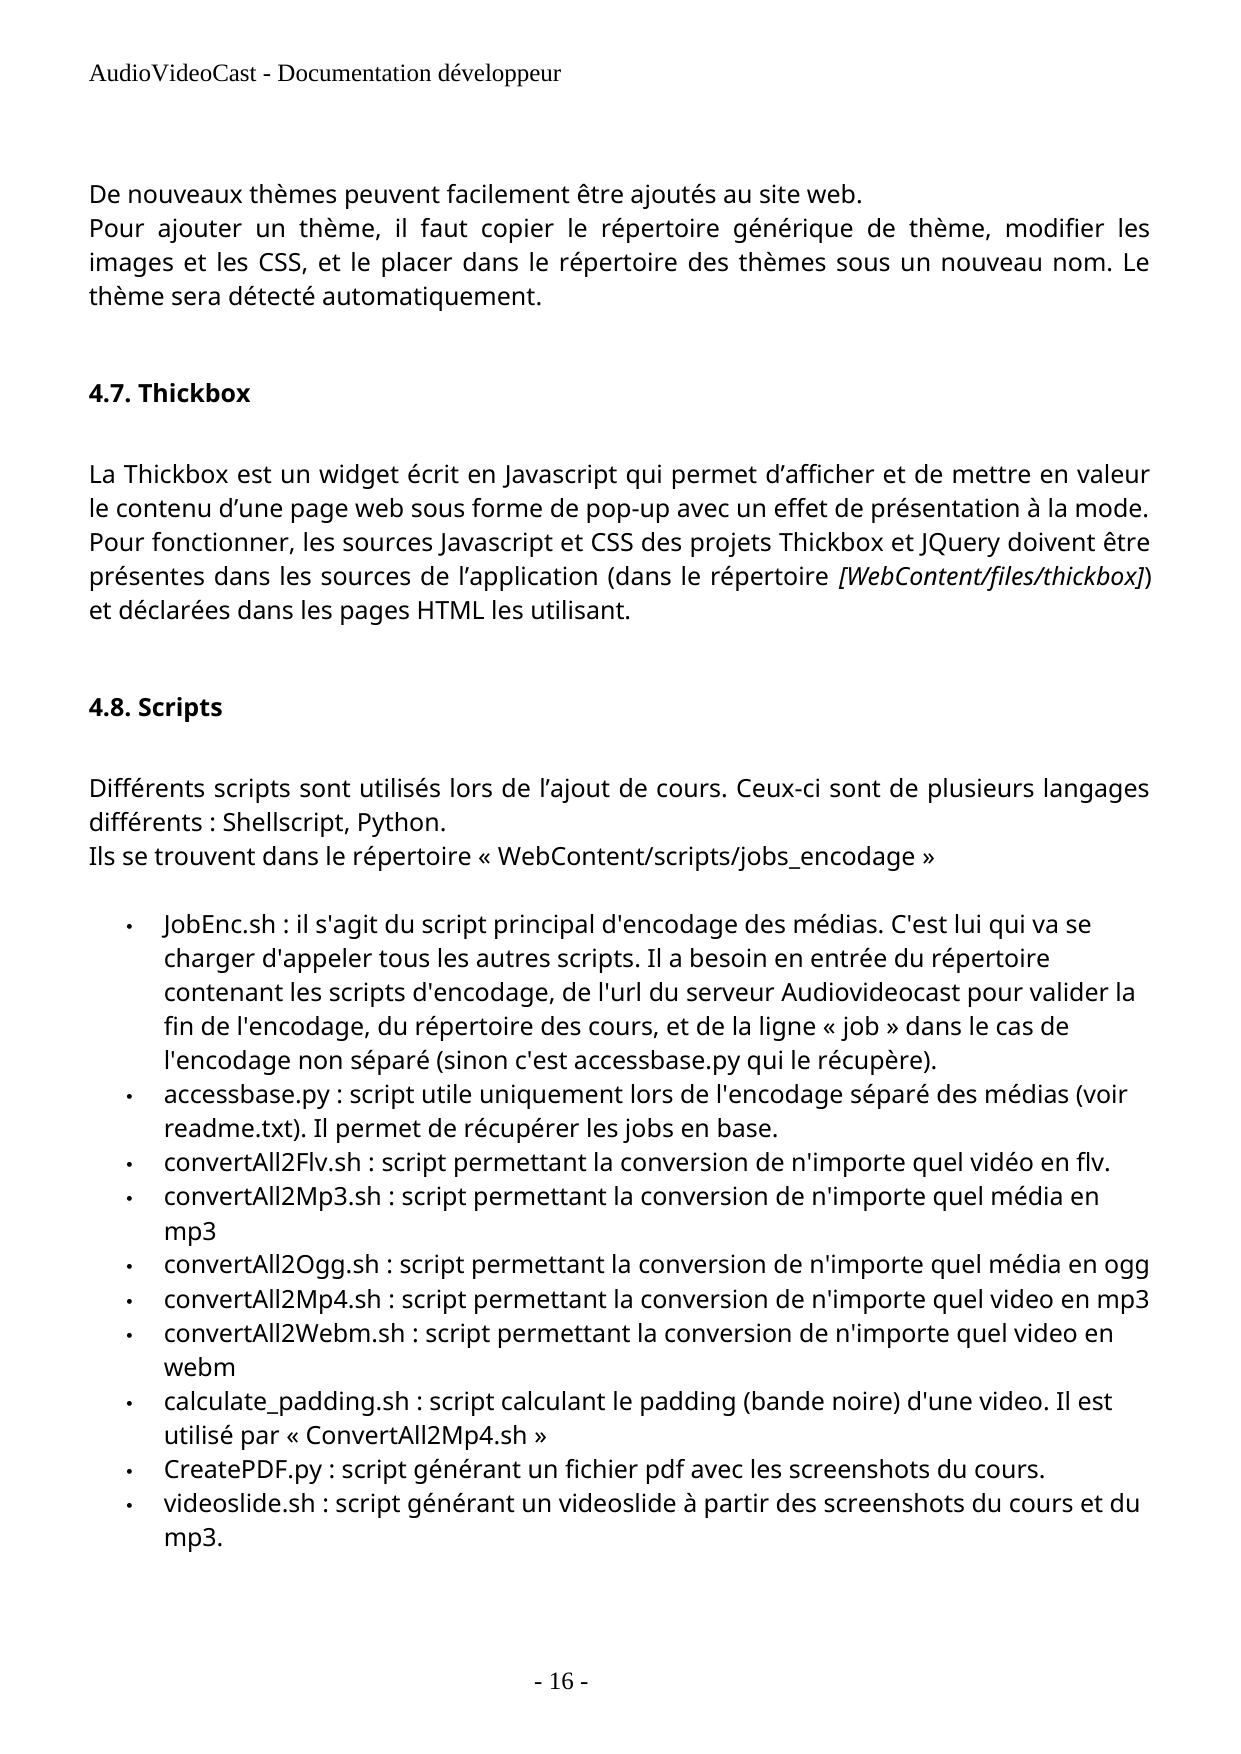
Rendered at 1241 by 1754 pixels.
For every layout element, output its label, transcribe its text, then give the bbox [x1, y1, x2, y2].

list convertAll2Mp3.sh : script permettant la conversion de n'importe quel média en mp3 [126, 1179, 1152, 1247]
list convertAll2Webm.sh : script permettant la conversion de n'importe quel video en webm [126, 1315, 1152, 1383]
list videoslide.sh : script générant un videoslide à partir des screenshots du cours et du mp3. [126, 1486, 1152, 1554]
list JobEnc.sh : il s'agit du script principal d'encodage des médias. C'est lui qui va se charger d'appeler tous les autres scripts. Il a besoin en entrée du répertoire contenant les scripts d'encodage, de l'url du serveur Audiovideocast pour valider la fin de l'encodage, du répertoire des cours, et de la ligne « job » dans le cas de l'encodage non séparé (sinon c'est accessbase.py qui le récupère). [126, 907, 1152, 1077]
text Ils se trouvent dans le répertoire « WebContent/scripts/jobs_encodage » [88, 838, 1152, 872]
text Différents scripts sont utilisés lors de l’ajout de cours. Ceux-ci sont de plusieurs langages différents : Shellscript, Python. [88, 770, 1152, 838]
list CreatePDF.py : script générant un fichier pdf avec les screenshots du cours. [126, 1452, 1152, 1486]
text De nouveaux thèmes peuvent facilement être ajoutés au site web. [88, 176, 1152, 210]
list accessbase.py : script utile uniquement lors de l'encodage séparé des médias (voir readme.txt). Il permet de récupérer les jobs en base. [126, 1077, 1152, 1145]
list convertAll2Flv.sh : script permettant la conversion de n'importe quel vidéo en flv. [126, 1145, 1152, 1179]
list calculate_padding.sh : script calculant le padding (bande noire) d'une video. Il est utilisé par « ConvertAll2Mp4.sh » [126, 1383, 1152, 1452]
list convertAll2Mp4.sh : script permettant la conversion de n'importe quel video en mp3 [126, 1281, 1152, 1315]
text La Thickbox est un widget écrit en Javascript qui permet d’afficher et de mettre en valeur le contenu d’une page web sous forme de pop-up avec un effet de présentation à la mode. [88, 456, 1152, 524]
text Pour ajouter un thème, il faut copier le répertoire générique de thème, modifier les images et les CSS, et le placer dans le répertoire des thèmes sous un nouveau nom. Le thème sera détecté automatiquement. [88, 210, 1152, 312]
text Pour fonctionner, les sources Javascript et CSS des projets Thickbox et JQuery doivent être présentes dans les sources de l’application (dans le répertoire [WebContent/files/thickbox]) et déclarées dans les pages HTML les utilisant. [88, 524, 1152, 627]
subtitle 4.7. Thickbox [88, 376, 1152, 410]
list convertAll2Ogg.sh : script permettant la conversion de n'importe quel média en ogg [126, 1247, 1152, 1281]
subtitle 4.8. Scripts [88, 690, 1152, 724]
